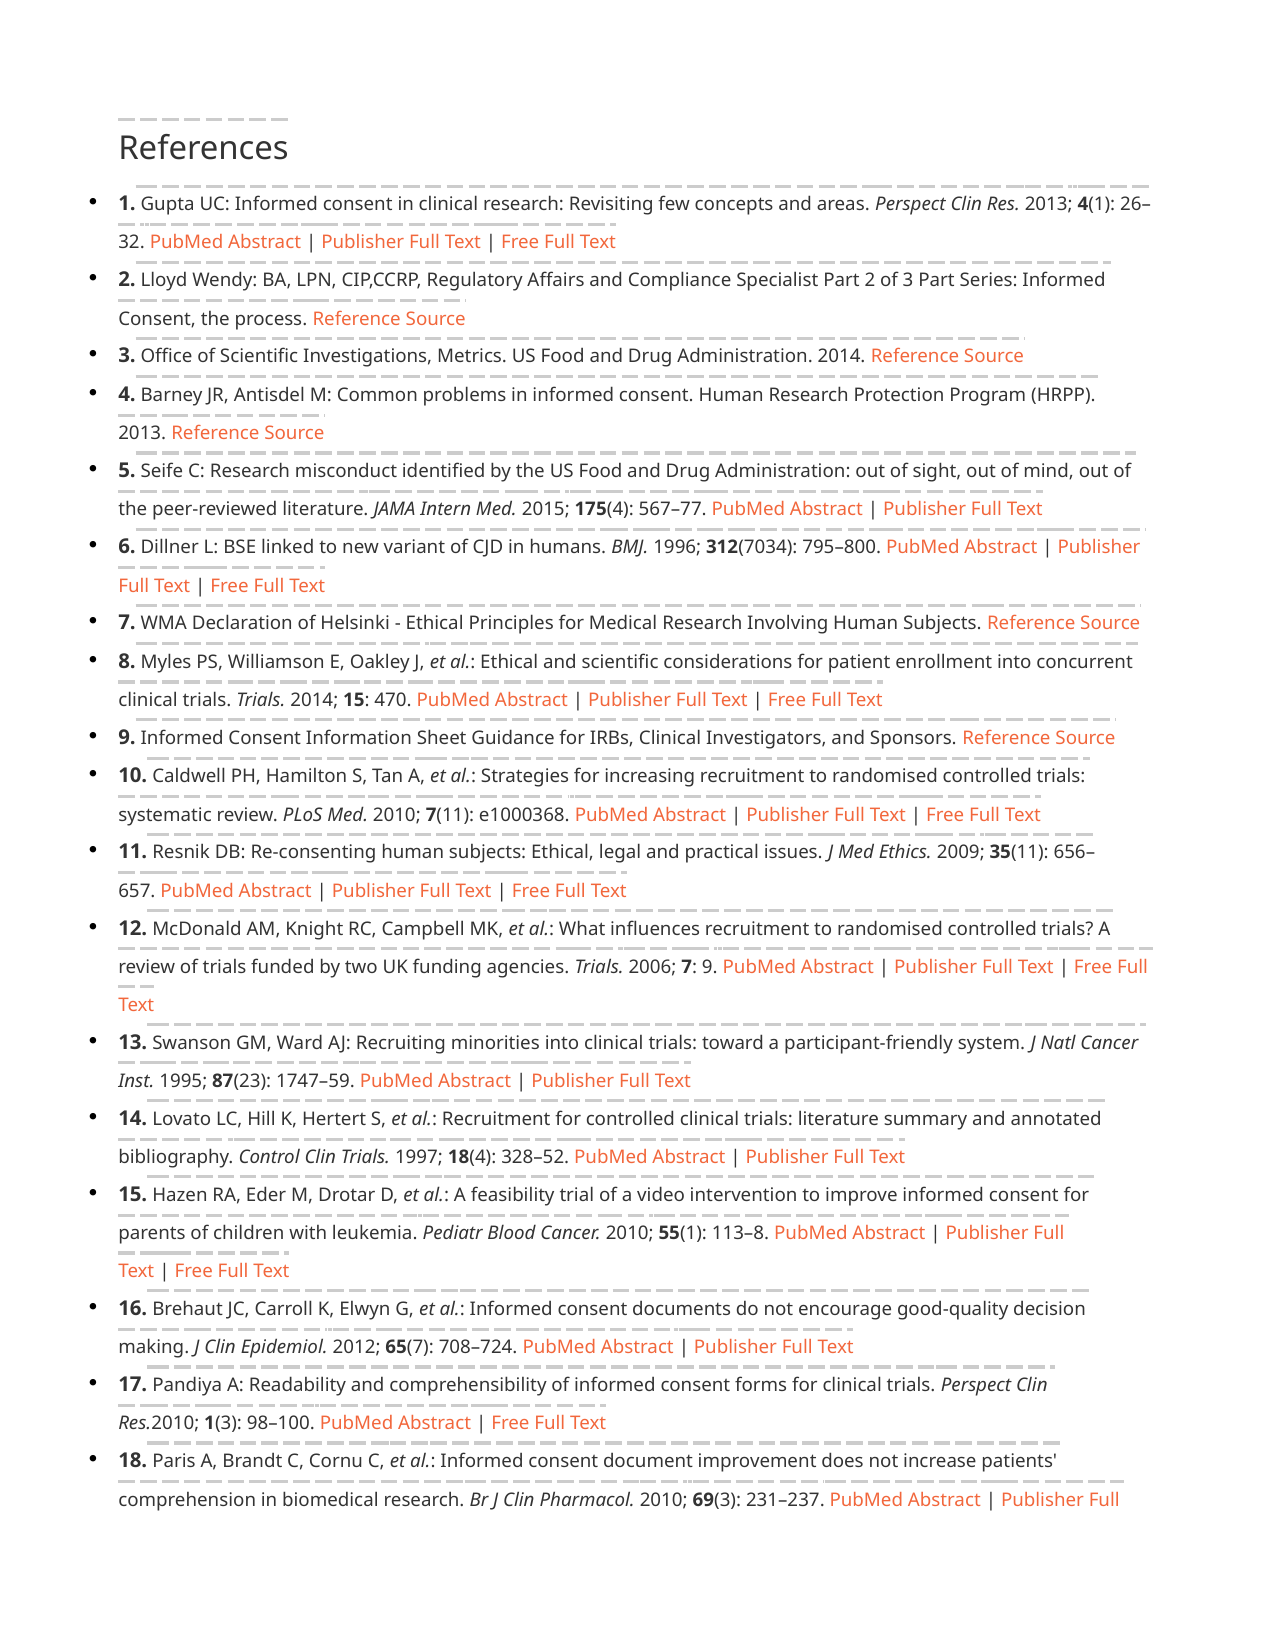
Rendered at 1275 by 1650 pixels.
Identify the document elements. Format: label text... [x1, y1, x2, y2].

list 2. Lloyd Wendy: BA, LPN, CIP,CCRP, Regulatory Affairs and Compliance Specialist Part 2 of 3 Part Series: Informed Consent, the process. Reference Source [118, 261, 1157, 331]
list 6. Dillner L: BSE linked to new variant of CJD in humans. BMJ. 1996; 312(7034): 795–800. PubMed Abstract | Publisher Full Text | Free Full Text [118, 527, 1157, 597]
list 10. Caldwell PH, Hamilton S, Tan A, et al.: Strategies for increasing recruitment to randomised controlled trials: systematic review. PLoS Med. 2010; 7(11): e1000368. PubMed Abstract | Publisher Full Text | Free Full Text [118, 757, 1157, 827]
subtitle References [118, 118, 1157, 169]
list 13. Swanson GM, Ward AJ: Recruiting minorities into clinical trials: toward a participant-friendly system. J Natl Cancer Inst. 1995; 87(23): 1747–59. PubMed Abstract | Publisher Full Text [118, 1023, 1157, 1093]
list 17. Pandiya A: Readability and comprehensibility of informed consent forms for clinical trials. Perspect Clin Res.2010; 1(3): 98–100. PubMed Abstract | Free Full Text [118, 1365, 1157, 1435]
list 9. Informed Consent Information Sheet Guidance for IRBs, Clinical Investigators, and Sponsors. Reference Source [118, 718, 1157, 750]
list 5. Seife C: Research misconduct identified by the US Food and Drug Administration: out of sight, out of mind, out of the peer-reviewed literature. JAMA Intern Med. 2015; 175(4): 567–77. PubMed Abstract | Publisher Full Text [118, 451, 1157, 521]
list 7. WMA Declaration of Helsinki - Ethical Principles for Medical Research Involving Human Subjects. Reference Source [118, 604, 1157, 636]
list 11. Resnik DB: Re-consenting human subjects: Ethical, legal and practical issues. J Med Ethics. 2009; 35(11): 656–657. PubMed Abstract | Publisher Full Text | Free Full Text [118, 833, 1157, 903]
list 3. Office of Scientific Investigations, Metrics. US Food and Drug Administration. 2014. Reference Source [118, 337, 1157, 369]
list 16. Brehaut JC, Carroll K, Elwyn G, et al.: Informed consent documents do not encourage good-quality decision making. J Clin Epidemiol. 2012; 65(7): 708–724. PubMed Abstract | Publisher Full Text [118, 1289, 1157, 1359]
list 12. McDonald AM, Knight RC, Campbell MK, et al.: What influences recruitment to randomised controlled trials? A review of trials funded by two UK funding agencies. Trials. 2006; 7: 9. PubMed Abstract | Publisher Full Text | Free Full Text [118, 909, 1157, 1017]
list 14. Lovato LC, Hill K, Hertert S, et al.: Recruitment for controlled clinical trials: literature summary and annotated bibliography. Control Clin Trials. 1997; 18(4): 328–52. PubMed Abstract | Publisher Full Text [118, 1099, 1157, 1169]
list 1. Gupta UC: Informed consent in clinical research: Revisiting few concepts and areas. Perspect Clin Res. 2013; 4(1): 26–32. PubMed Abstract | Publisher Full Text | Free Full Text [118, 184, 1157, 254]
list 15. Hazen RA, Eder M, Drotar D, et al.: A feasibility trial of a video intervention to improve informed consent for parents of children with leukemia. Pediatr Blood Cancer. 2010; 55(1): 113–8. PubMed Abstract | Publisher Full Text | Free Full Text [118, 1175, 1157, 1283]
list 4. Barney JR, Antisdel M: Common problems in informed consent. Human Research Protection Program (HRPP). 2013. Reference Source [118, 375, 1157, 445]
list 8. Myles PS, Williamson E, Oakley J, et al.: Ethical and scientific considerations for patient enrollment into concurrent clinical trials. Trials. 2014; 15: 470. PubMed Abstract | Publisher Full Text | Free Full Text [118, 642, 1157, 712]
list 18. Paris A, Brandt C, Cornu C, et al.: Informed consent document improvement does not increase patients' comprehension in biomedical research. Br J Clin Pharmacol. 2010; 69(3): 231–237. PubMed Abstract | Publisher Full [118, 1441, 1157, 1511]
